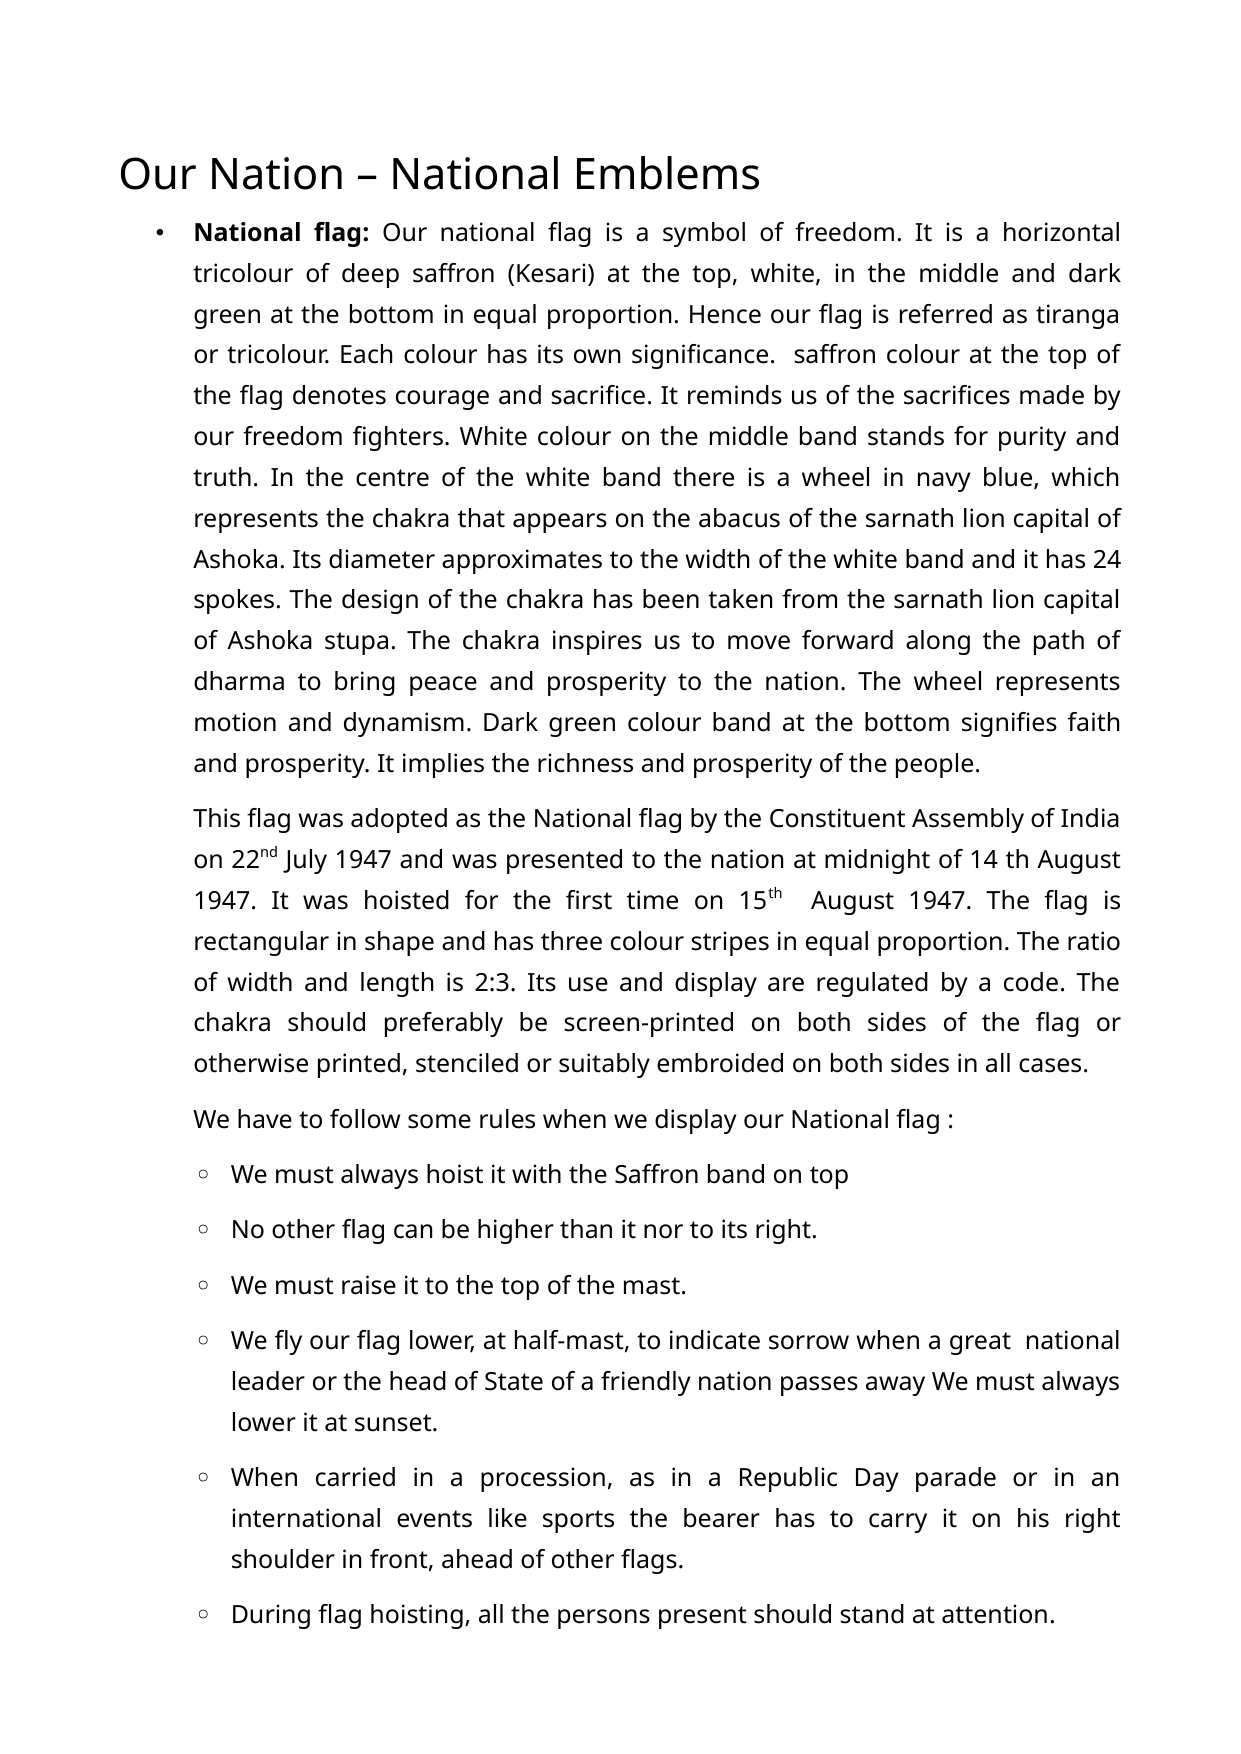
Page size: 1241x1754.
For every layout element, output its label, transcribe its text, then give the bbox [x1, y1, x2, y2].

list When carried in a procession, as in a Republic Day parade or in an international events like sports the bearer has to carry it on his right shoulder in front, ahead of other flags. [193, 1460, 1122, 1576]
list We fly our flag lower, at half-mast, to indicate sorrow when a great national leader or the head of State of a friendly nation passes away We must always lower it at sunset. [193, 1323, 1122, 1439]
subtitle Our Nation – National Emblems [118, 143, 1122, 202]
list We must always hoist it with the Saffron band on top [193, 1157, 1122, 1191]
list This flag was adopted as the National flag by the Constituent Assembly of India on 22nd July 1947 and was presented to the nation at midnight of 14 th August 1947. It was hoisted for the first time on 15th August 1947. The flag is rectangular in shape and has three colour stripes in equal proportion. The ratio of width and length is 2:3. Its use and display are regulated by a code. The chakra should preferably be screen-printed on both sides of the flag or otherwise printed, stenciled or suitably embroided on both sides in all cases. [156, 801, 1122, 1080]
list No other flag can be higher than it nor to its right. [193, 1212, 1122, 1246]
list National flag: Our national flag is a symbol of freedom. It is a horizontal tricolour of deep saffron (Kesari) at the top, white, in the middle and dark green at the bottom in equal proportion. Hence our flag is referred as tiranga or tricolour. Each colour has its own significance. saffron colour at the top of the flag denotes courage and sacrifice. It reminds us of the sacrifices made by our freedom fighters. White colour on the middle band stands for purity and truth. In the centre of the white band there is a wheel in navy blue, which represents the chakra that appears on the abacus of the sarnath lion capital of Ashoka. Its diameter approximates to the width of the white band and it has 24 spokes. The design of the chakra has been taken from the sarnath lion capital of Ashoka stupa. The chakra inspires us to move forward along the path of dharma to bring peace and prosperity to the nation. The wheel represents motion and dynamism. Dark green colour band at the bottom signifies faith and prosperity. It implies the richness and prosperity of the people. [156, 215, 1122, 779]
list We must raise it to the top of the mast. [193, 1268, 1122, 1302]
list During flag hoisting, all the persons present should stand at attention. [193, 1597, 1122, 1631]
list We have to follow some rules when we display our National flag : [156, 1101, 1122, 1135]
